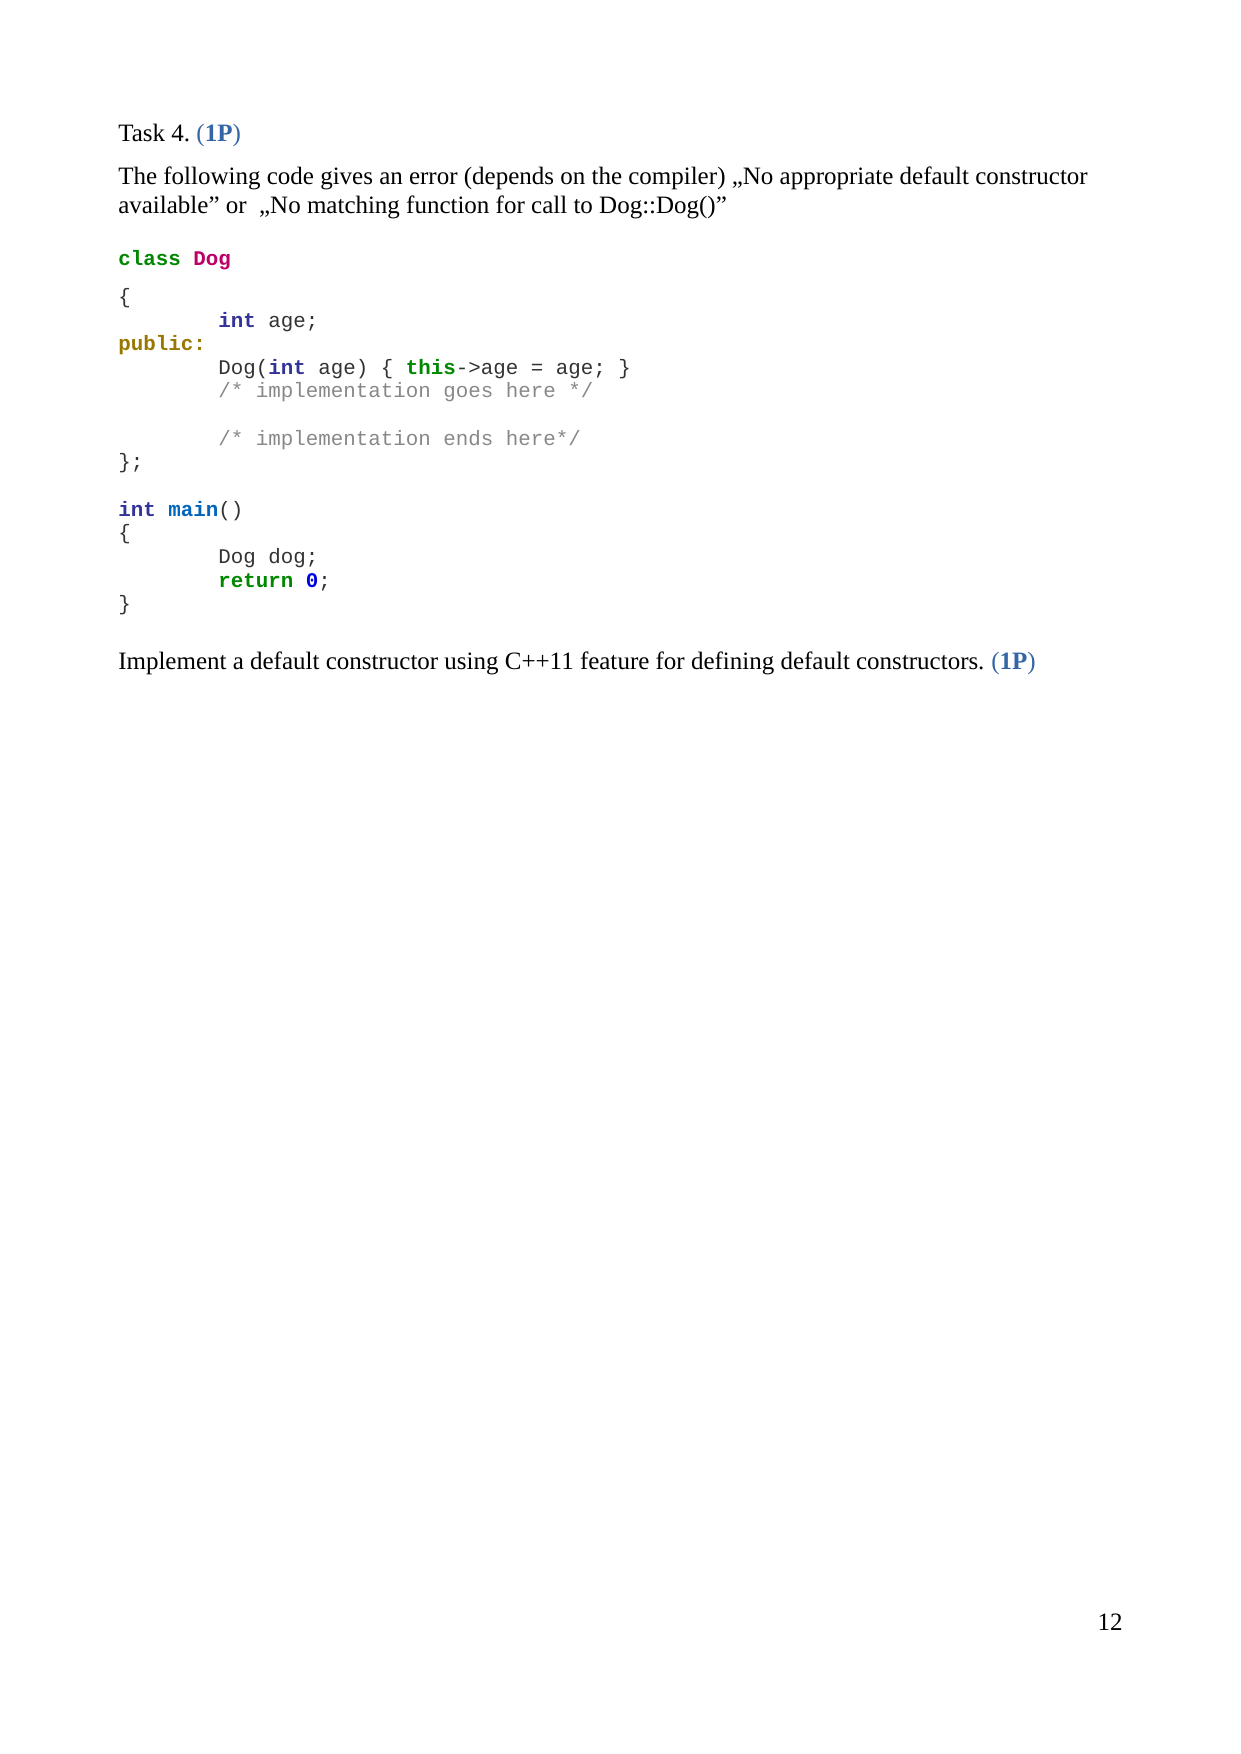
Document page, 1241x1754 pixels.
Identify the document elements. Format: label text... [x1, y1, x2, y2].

text }; [118, 451, 1122, 475]
text } Implement a default constructor using C++11 feature for defining default constructors. (1P) [118, 593, 1122, 674]
text /* implementation goes here */ [118, 381, 1122, 404]
text Task 4. (1P) [118, 118, 1122, 147]
text Dog dog; [118, 546, 1122, 570]
text { [118, 286, 1122, 309]
text Dog(int age) { this->age = age; } [118, 357, 1122, 381]
text { [118, 522, 1122, 546]
text return 0; [118, 570, 1122, 593]
text The following code gives an error (depends on the compiler) „No appropriate default constructor available” or „No matching function for call to Dog::Dog()” class Dog [118, 161, 1122, 271]
text /* implementation ends here*/ [118, 428, 1122, 451]
text public: [118, 333, 1122, 357]
text int main() [118, 499, 1122, 522]
text int age; [118, 309, 1122, 333]
